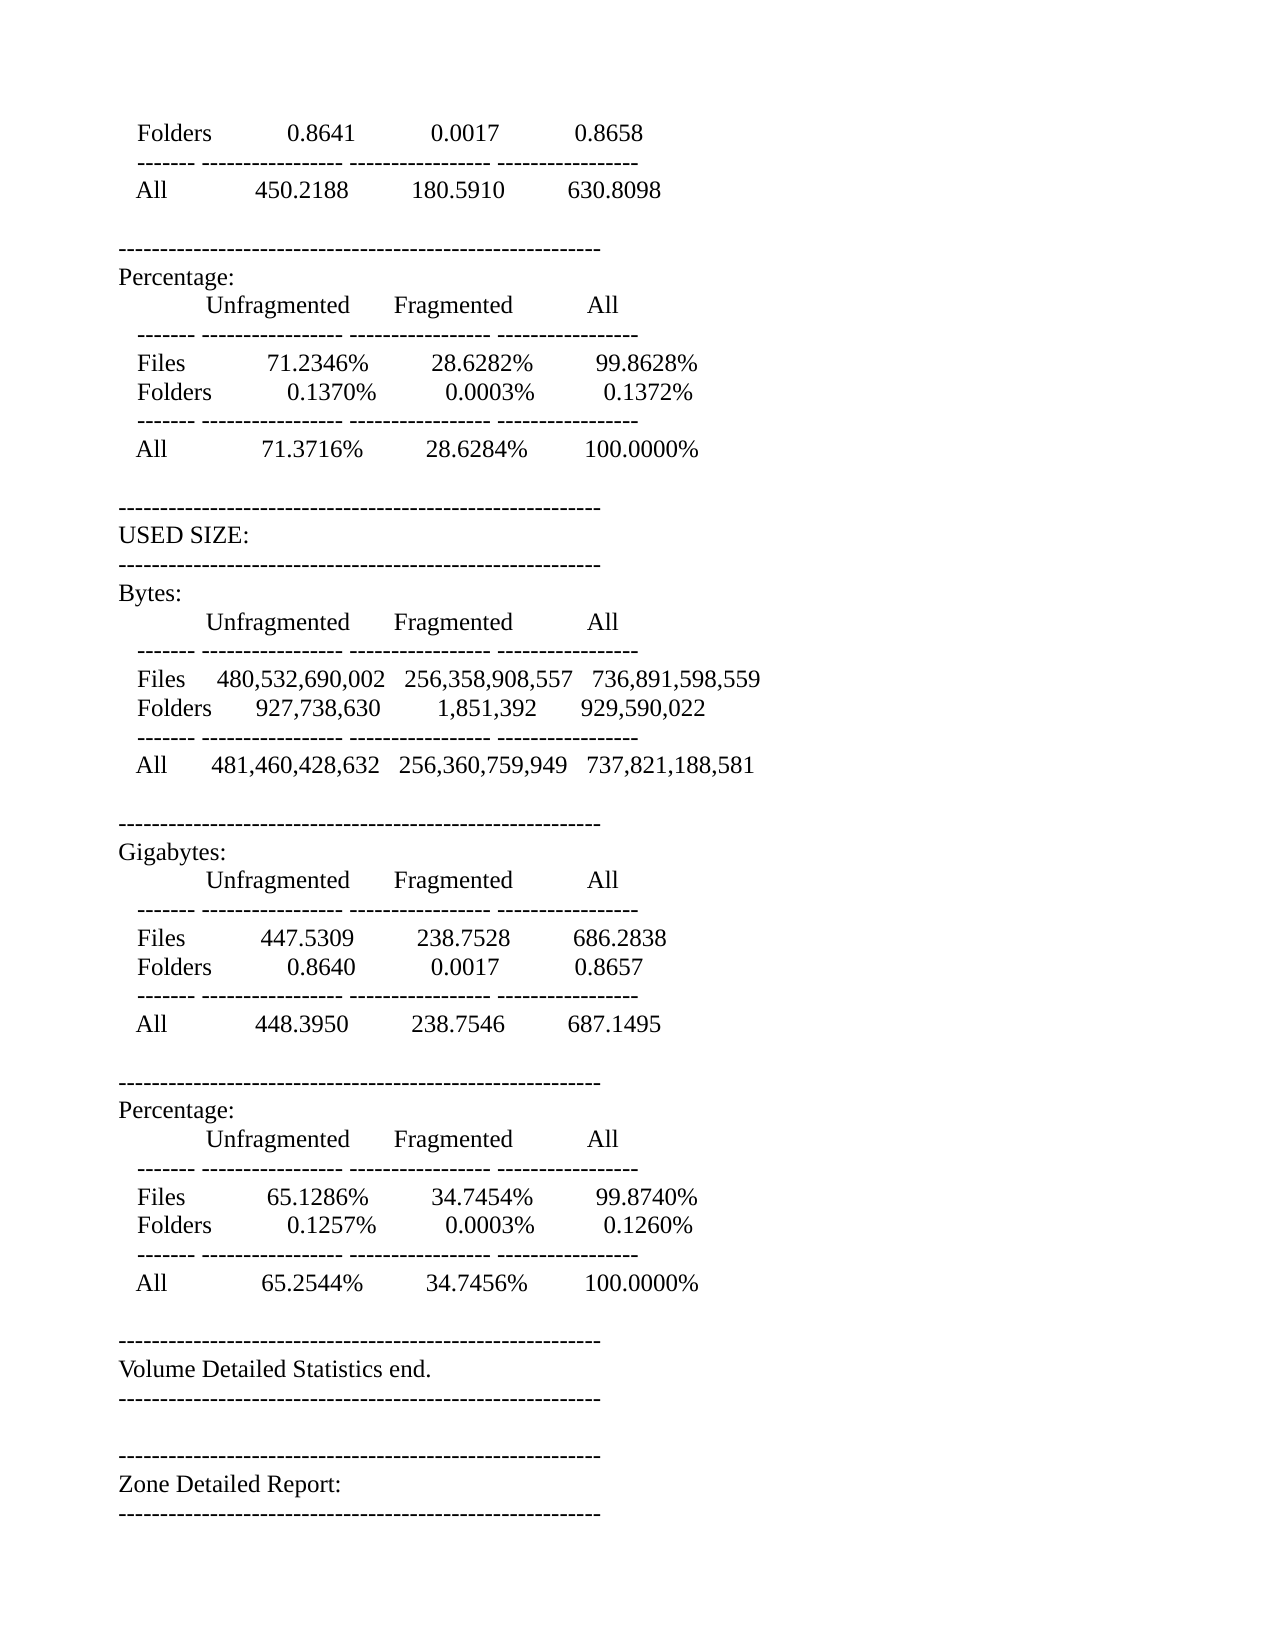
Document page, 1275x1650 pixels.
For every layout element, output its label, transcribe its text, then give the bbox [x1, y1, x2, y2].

text Folders 0.1257% 0.0003% 0.1260% [118, 1211, 1157, 1239]
text ------- ----------------- ----------------- ----------------- [118, 1153, 1157, 1182]
text ------- ----------------- ----------------- ----------------- [118, 894, 1157, 923]
text Folders 927,738,630 1,851,392 929,590,022 [118, 693, 1157, 722]
text Folders 0.8640 0.0017 0.8657 [118, 952, 1157, 981]
text Folders 0.1370% 0.0003% 0.1372% [118, 377, 1157, 406]
text USED SIZE: [118, 521, 1157, 549]
text ------- ----------------- ----------------- ----------------- [118, 981, 1157, 1009]
text ---------------------------------------------------------- [118, 1326, 1157, 1354]
text ---------------------------------------------------------- [118, 1498, 1157, 1527]
text Files 65.1286% 34.7454% 99.8740% [118, 1182, 1157, 1211]
text Percentage: [118, 1096, 1157, 1124]
text ------- ----------------- ----------------- ----------------- [118, 147, 1157, 176]
text ---------------------------------------------------------- [118, 492, 1157, 521]
text ---------------------------------------------------------- [118, 1067, 1157, 1096]
text Unfragmented Fragmented All [118, 291, 1157, 319]
text ------- ----------------- ----------------- ----------------- [118, 636, 1157, 664]
text All 481,460,428,632 256,360,759,949 737,821,188,581 [118, 751, 1157, 779]
text Files 71.2346% 28.6282% 99.8628% [118, 348, 1157, 377]
text ------- ----------------- ----------------- ----------------- [118, 406, 1157, 434]
text ------- ----------------- ----------------- ----------------- [118, 1239, 1157, 1268]
text All 71.3716% 28.6284% 100.0000% [118, 434, 1157, 463]
text Gigabytes: [118, 837, 1157, 866]
text ---------------------------------------------------------- [118, 808, 1157, 837]
text ---------------------------------------------------------- [118, 1441, 1157, 1469]
text Unfragmented Fragmented All [118, 866, 1157, 894]
text Volume Detailed Statistics end. [118, 1354, 1157, 1383]
text Files 447.5309 238.7528 686.2838 [118, 923, 1157, 952]
text Unfragmented Fragmented All [118, 1124, 1157, 1153]
text Bytes: [118, 578, 1157, 607]
text ---------------------------------------------------------- [118, 233, 1157, 262]
text Files 480,532,690,002 256,358,908,557 736,891,598,559 [118, 664, 1157, 693]
text ------- ----------------- ----------------- ----------------- [118, 319, 1157, 348]
text All 450.2188 180.5910 630.8098 [118, 176, 1157, 204]
text Folders 0.8641 0.0017 0.8658 [118, 118, 1157, 147]
text Zone Detailed Report: [118, 1469, 1157, 1498]
text All 65.2544% 34.7456% 100.0000% [118, 1268, 1157, 1297]
text Unfragmented Fragmented All [118, 607, 1157, 636]
text ---------------------------------------------------------- [118, 1383, 1157, 1412]
text All 448.3950 238.7546 687.1495 [118, 1009, 1157, 1038]
text ------- ----------------- ----------------- ----------------- [118, 722, 1157, 751]
text ---------------------------------------------------------- [118, 549, 1157, 578]
text Percentage: [118, 262, 1157, 291]
